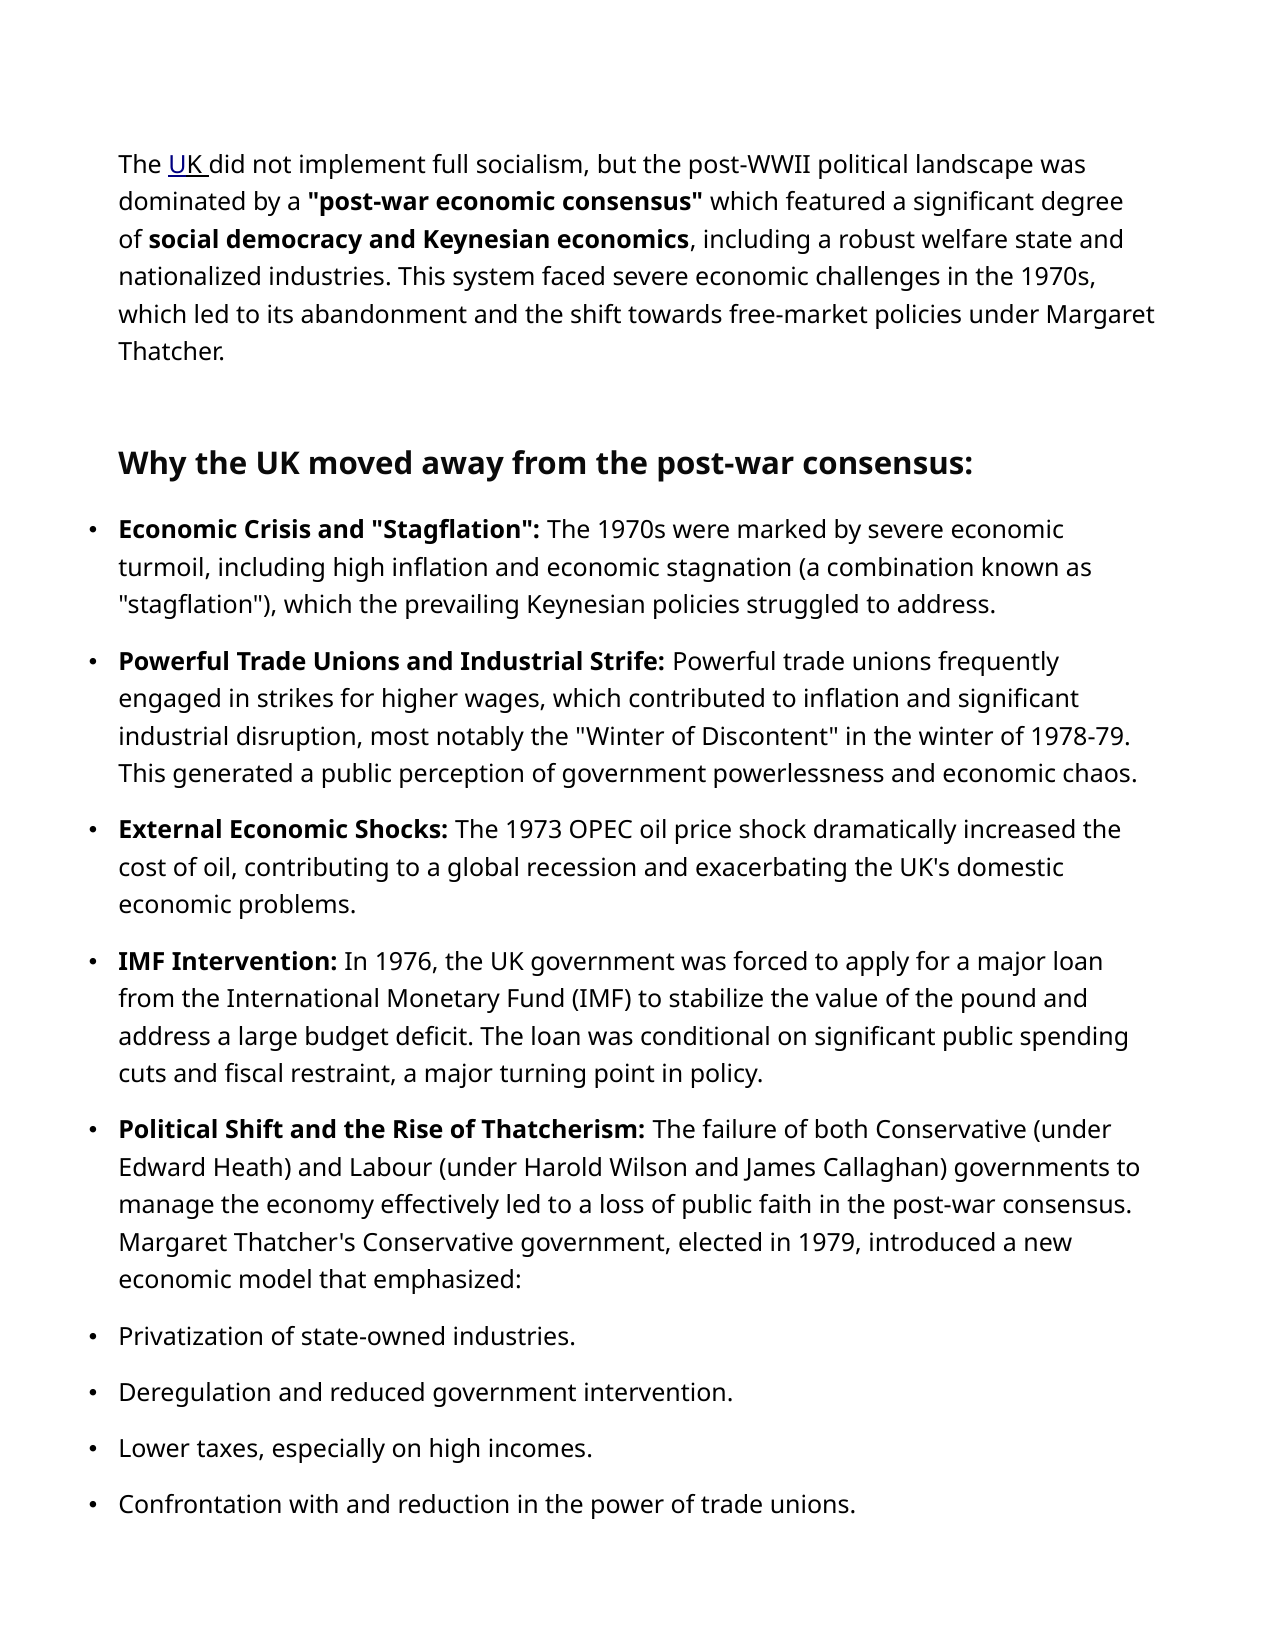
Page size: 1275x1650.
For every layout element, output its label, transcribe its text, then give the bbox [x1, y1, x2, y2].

list External Economic Shocks: The 1973 OPEC oil price shock dramatically increased the cost of oil, contributing to a global recession and exacerbating the UK's domestic economic problems. [118, 809, 1157, 921]
list IMF Intervention: In 1976, the UK government was forced to apply for a major loan from the International Monetary Fund (IMF) to stabilize the value of the pound and address a large budget deficit. The loan was conditional on significant public spending cuts and fiscal restraint, a major turning point in policy. [118, 940, 1157, 1090]
list Powerful Trade Unions and Industrial Strife: Powerful trade unions frequently engaged in strikes for higher wages, which contributed to inflation and significant industrial disruption, most notably the "Winter of Discontent" in the winter of 1978-79. This generated a public perception of government powerlessness and economic chaos. [118, 640, 1157, 790]
text Why the UK moved away from the post-war consensus: [118, 440, 1157, 484]
list Deregulation and reduced government intervention. [118, 1371, 1157, 1409]
text The UK did not implement full socialism, but the post-WWII political landscape was dominated by a "post-war economic consensus" which featured a significant degree of social democracy and Keynesian economics, including a robust welfare state and nationalized industries. This system faced severe economic challenges in the 1970s, which led to its abandonment and the shift towards free-market policies under Margaret Thatcher. [118, 143, 1157, 368]
list Lower taxes, especially on high incomes. [118, 1427, 1157, 1465]
list Privatization of state-owned industries. [118, 1315, 1157, 1352]
list Economic Crisis and "Stagflation": The 1970s were marked by severe economic turmoil, including high inflation and economic stagnation (a combination known as "stagflation"), which the prevailing Keynesian policies struggled to address. [118, 509, 1157, 621]
list Confrontation with and reduction in the power of trade unions. [118, 1484, 1157, 1521]
list Political Shift and the Rise of Thatcherism: The failure of both Conservative (under Edward Heath) and Labour (under Harold Wilson and James Callaghan) governments to manage the economy effectively led to a loss of public faith in the post-war consensus. Margaret Thatcher's Conservative government, elected in 1979, introduced a new economic model that emphasized: [118, 1109, 1157, 1296]
